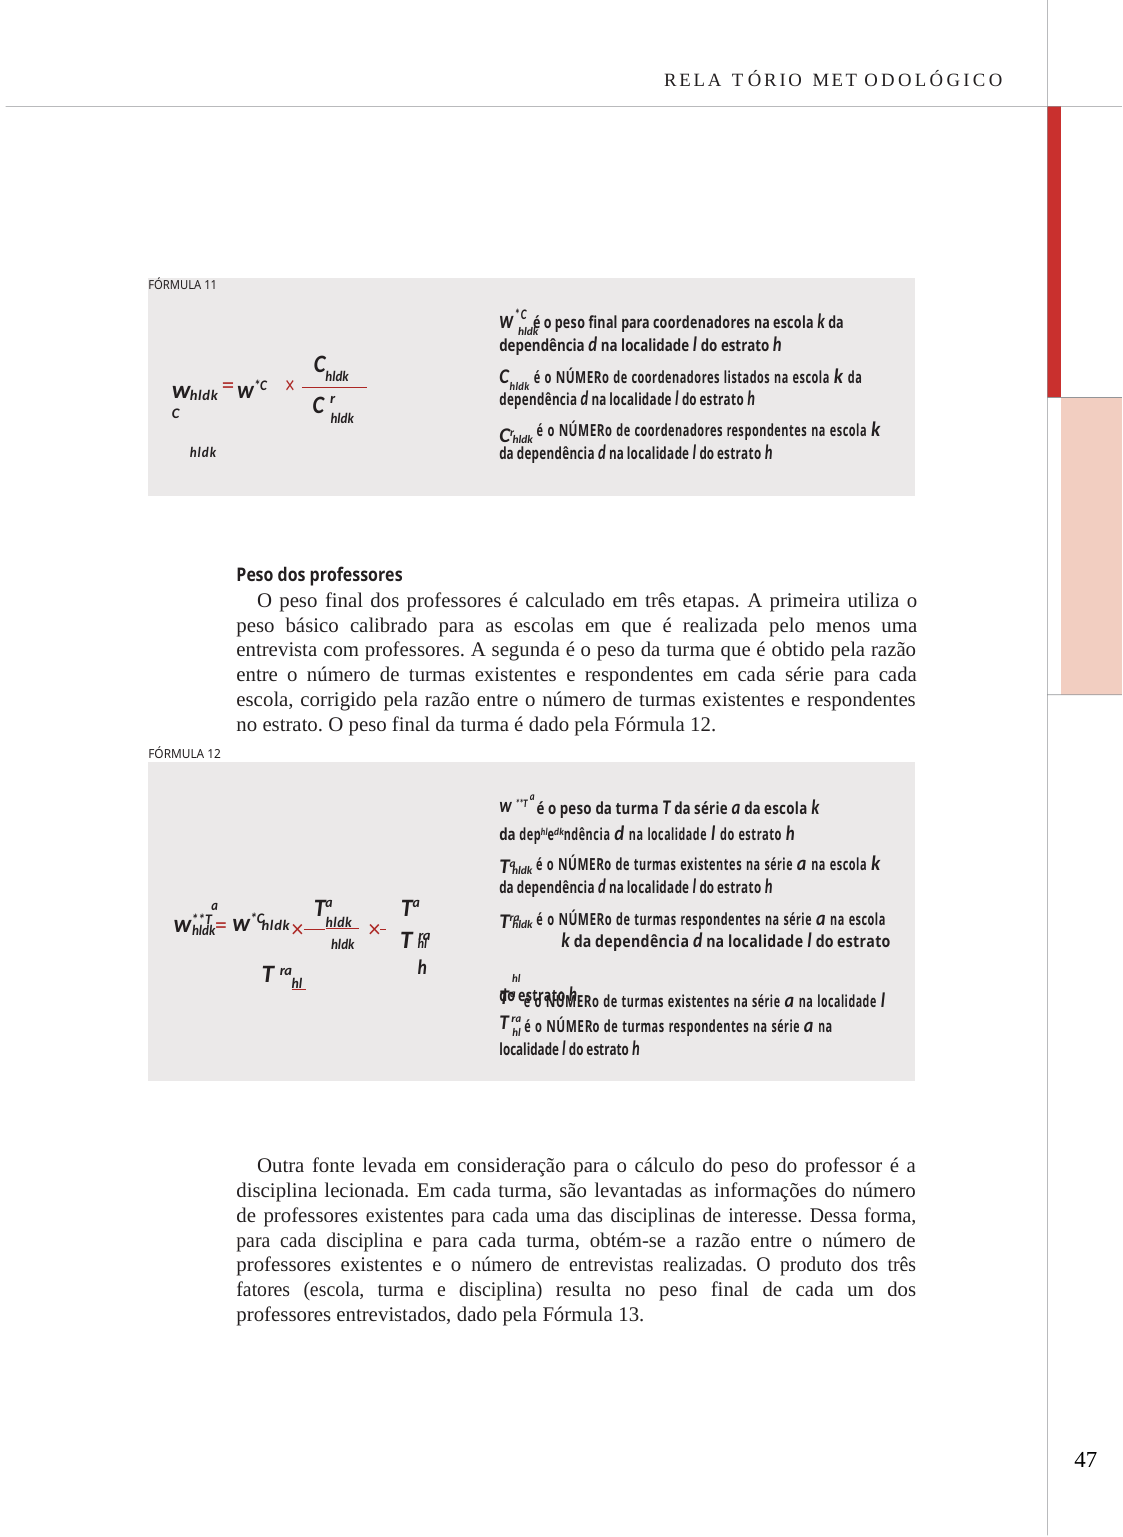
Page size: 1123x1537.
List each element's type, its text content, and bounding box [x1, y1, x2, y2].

text [1061, 276, 1104, 293]
text O peso final dos professores é calculado em três etapas. A primeira utiliza o peso básico calibrado para as escolas em que é realizada pelo menos uma entrevista com professores. A segunda é o peso da turma que é obtido pela razão entre o número de turmas existentes e respondentes em cada série para cada escola, corrigido pela razão entre o número de turmas existentes e respondentes no estrato. O peso final da turma é dado pela Fórmula 12. [236, 588, 917, 736]
text FÓRMULA 12 [148, 746, 233, 762]
text FÓRMULA 11 [148, 276, 1047, 293]
text Peso dos professores [236, 561, 1047, 586]
text Outra fonte levada em consideração para o cálculo do peso do professor é a disciplina lecionada. Em cada turma, são levantadas as informações do número de professores existentes para cada uma das disciplinas de interesse. Dessa forma, para cada disciplina e para cada turma, obtém-se a razão entre o número de professores existentes e o número de entrevistas realizadas. O produto dos três fatores (escola, turma e disciplina) resulta no peso final de cada um dos professores entrevistados, dado pela Fórmula 13. [236, 1153, 917, 1326]
